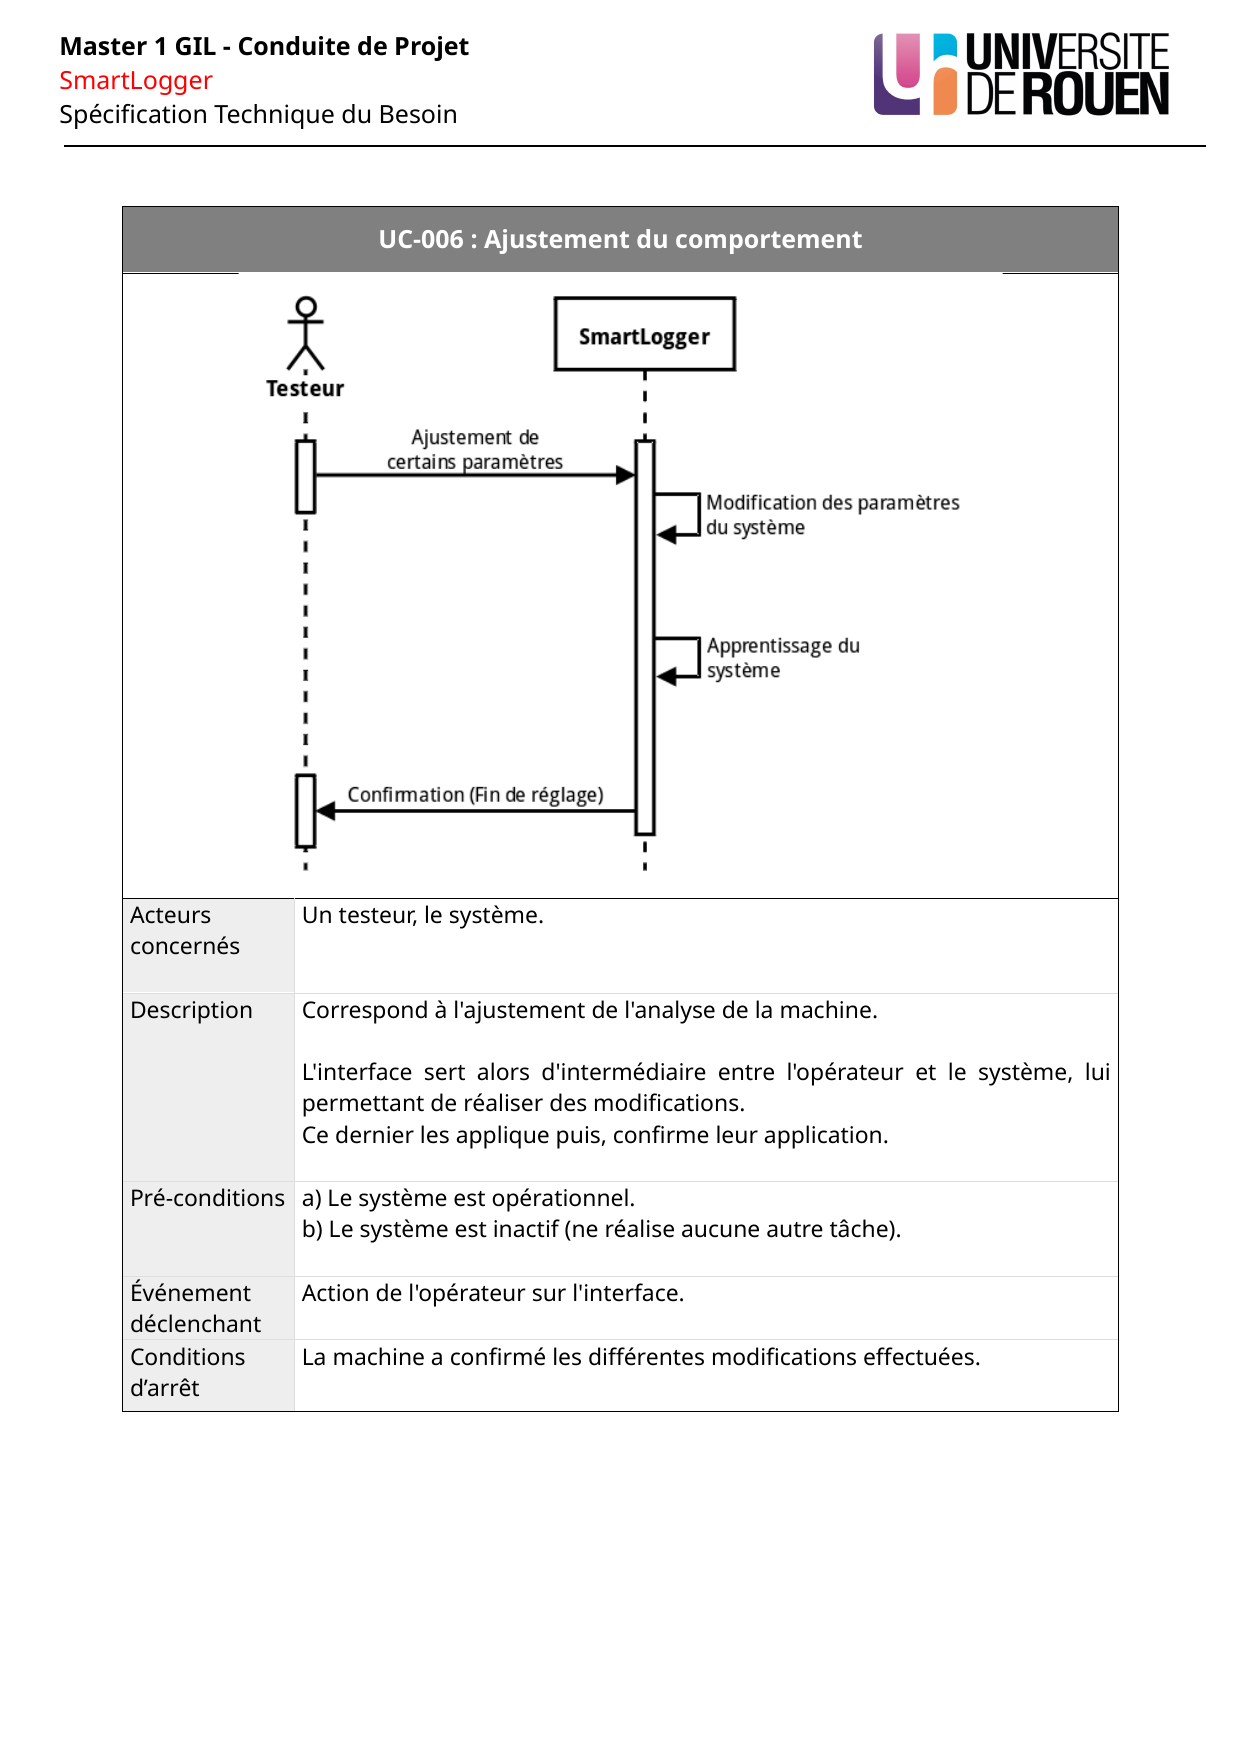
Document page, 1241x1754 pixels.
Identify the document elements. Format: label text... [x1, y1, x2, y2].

table_header UC-006 : Ajustement du comportement [123, 207, 1118, 272]
table_cell [1003, 274, 1118, 898]
table_cell a) Le système est opérationnel. b) Le système est inactif (ne réalise aucune autre tâche). [295, 1182, 1118, 1276]
table_cell Conditions d’arrêt [123, 1340, 294, 1411]
table_cell Correspond à l'ajustement de l'analyse de la machine. L'interface sert alors d'intermédiaire entre l'opérateur et le système, lui permettant de réaliser des modifications. Ce dernier les applique puis, confirme leur application. [295, 994, 1118, 1181]
table_cell Description [123, 994, 294, 1181]
table_cell [123, 274, 238, 898]
table_cell Événement déclenchant [123, 1277, 294, 1339]
table_cell Un testeur, le système. [295, 899, 1118, 992]
table_cell Action de l'opérateur sur l'interface. [295, 1277, 1118, 1339]
table_cell La machine a confirmé les différentes modifications effectuées. [295, 1340, 1118, 1411]
picture [872, 32, 1170, 118]
table_cell Pré-conditions [123, 1182, 294, 1276]
table_cell Acteurs concernés [123, 899, 294, 992]
picture [238, 273, 1003, 898]
